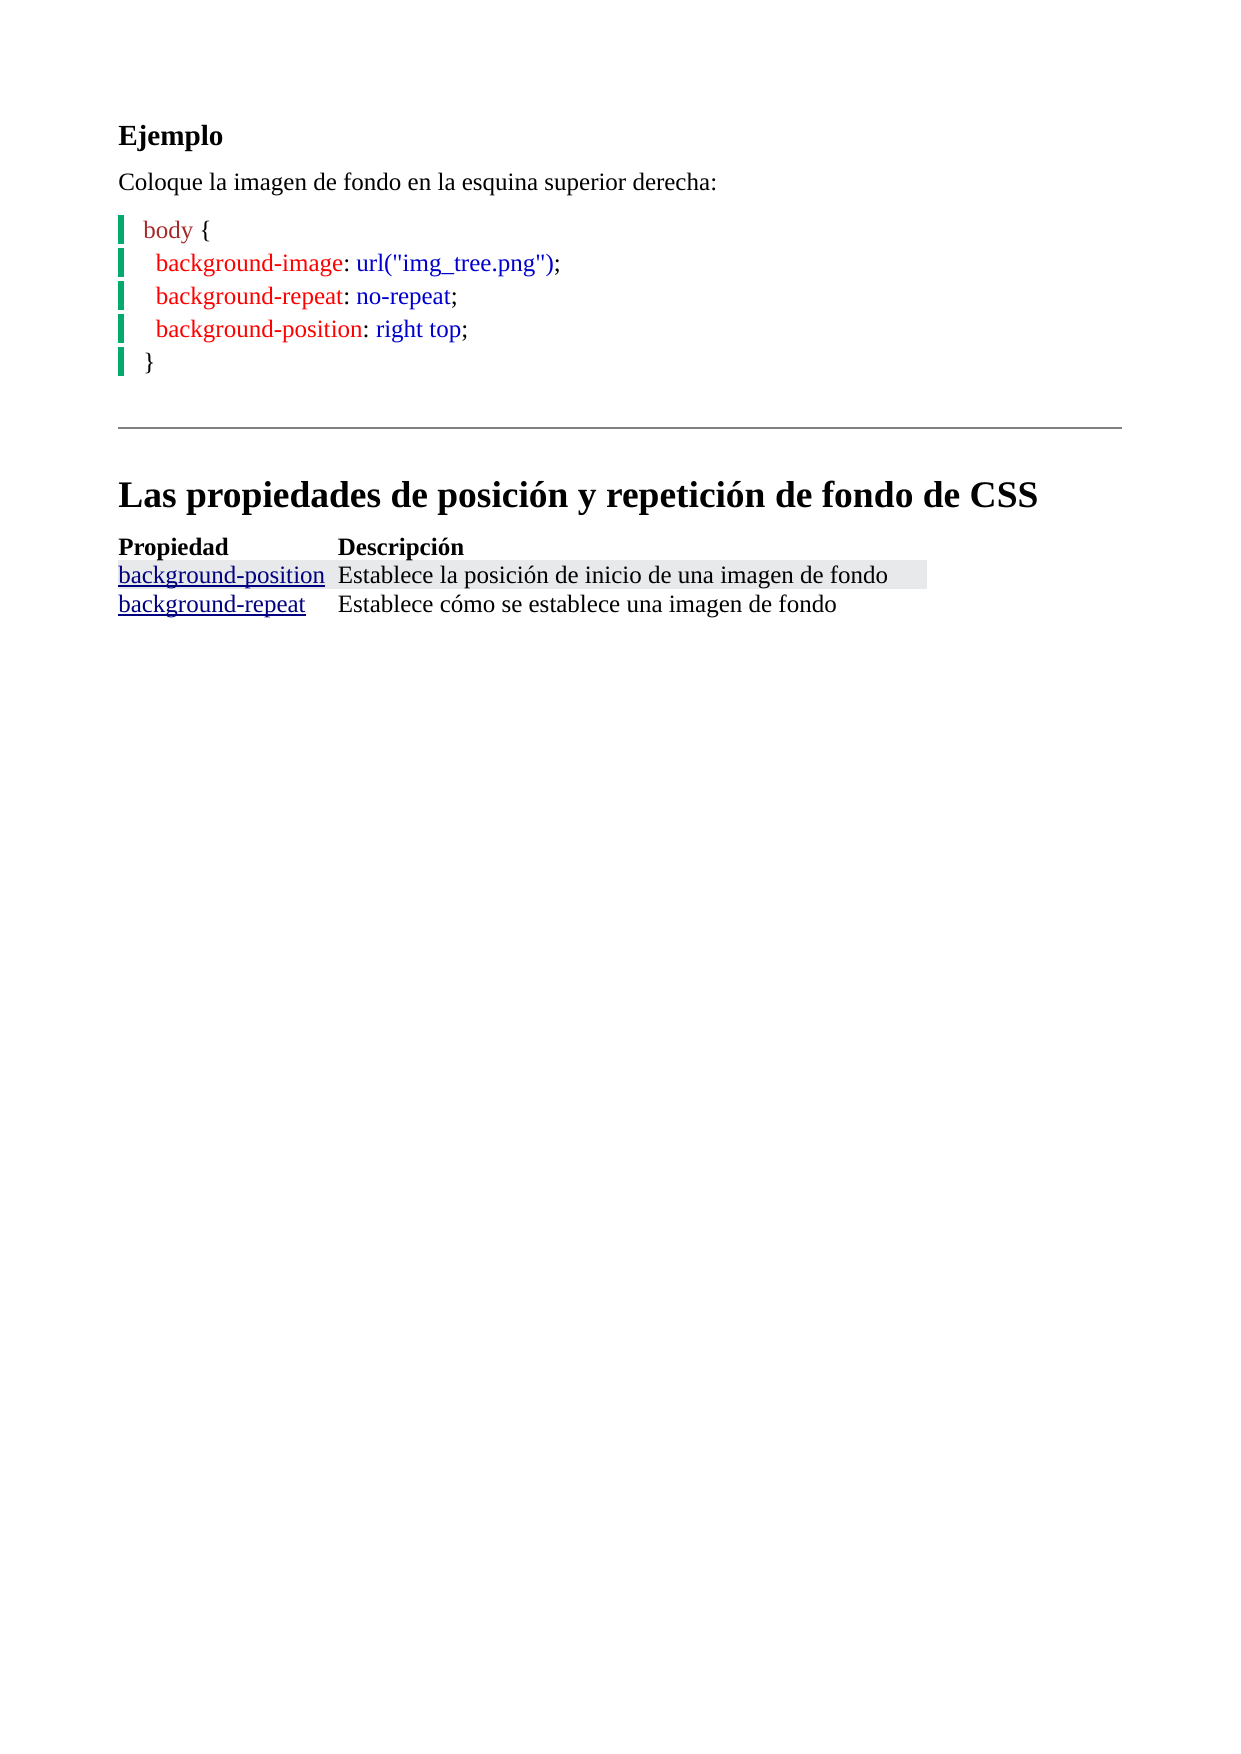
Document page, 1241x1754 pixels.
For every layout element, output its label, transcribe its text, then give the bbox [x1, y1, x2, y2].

table_cell background-repeat [118, 589, 338, 618]
text Coloque la imagen de fondo en la esquina superior derecha: [118, 167, 1122, 196]
table_cell Establece la posición de inicio de una imagen de fondo [338, 560, 927, 589]
table_cell background-position [118, 560, 338, 589]
subtitle Ejemplo [118, 118, 1122, 152]
text body { background-image: url("img_tree.png"); background-repeat: no-repeat; background-position: right top; } [118, 215, 1122, 376]
table_header Descripción [338, 532, 927, 560]
subtitle Las propiedades de posición y repetición de fondo de CSS [118, 473, 1122, 516]
table_header Propiedad [118, 532, 338, 560]
table_cell Establece cómo se establece una imagen de fondo [338, 589, 927, 618]
